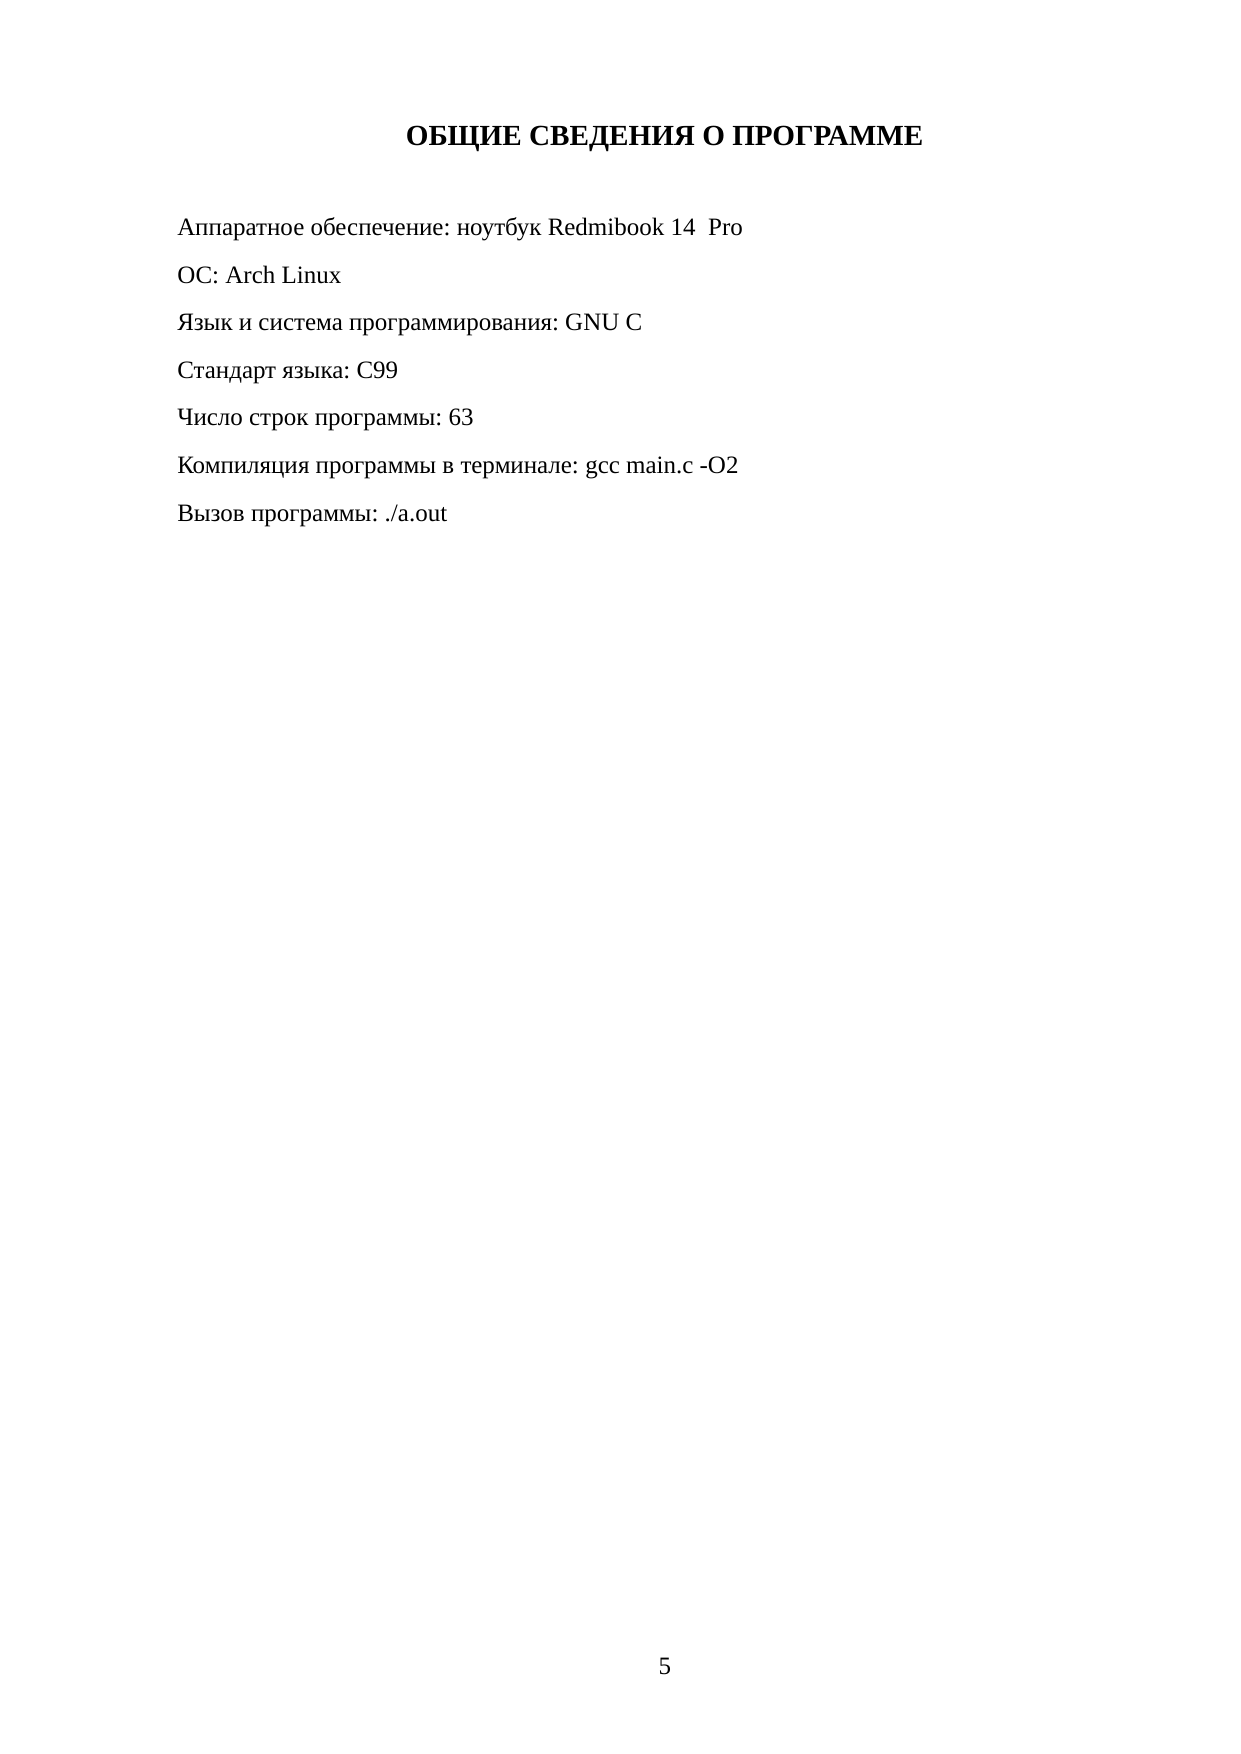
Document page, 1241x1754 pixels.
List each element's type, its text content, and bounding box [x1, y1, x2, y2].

text Язык и система программирования: GNU C [177, 307, 1152, 336]
text Стандарт языка: C99 [177, 355, 1152, 384]
text ОС: Arch Linux [177, 260, 1152, 288]
text Компиляция программы в терминале: gcc main.c -O2 [177, 450, 1152, 479]
text Вызов программы: ./a.out [177, 498, 1152, 526]
text Аппаратное обеспечение: ноутбук Redmibook 14 Pro [177, 212, 1152, 241]
text Число строк программы: 63 [177, 402, 1152, 431]
subtitle Общие сведения о программе [177, 118, 1152, 152]
